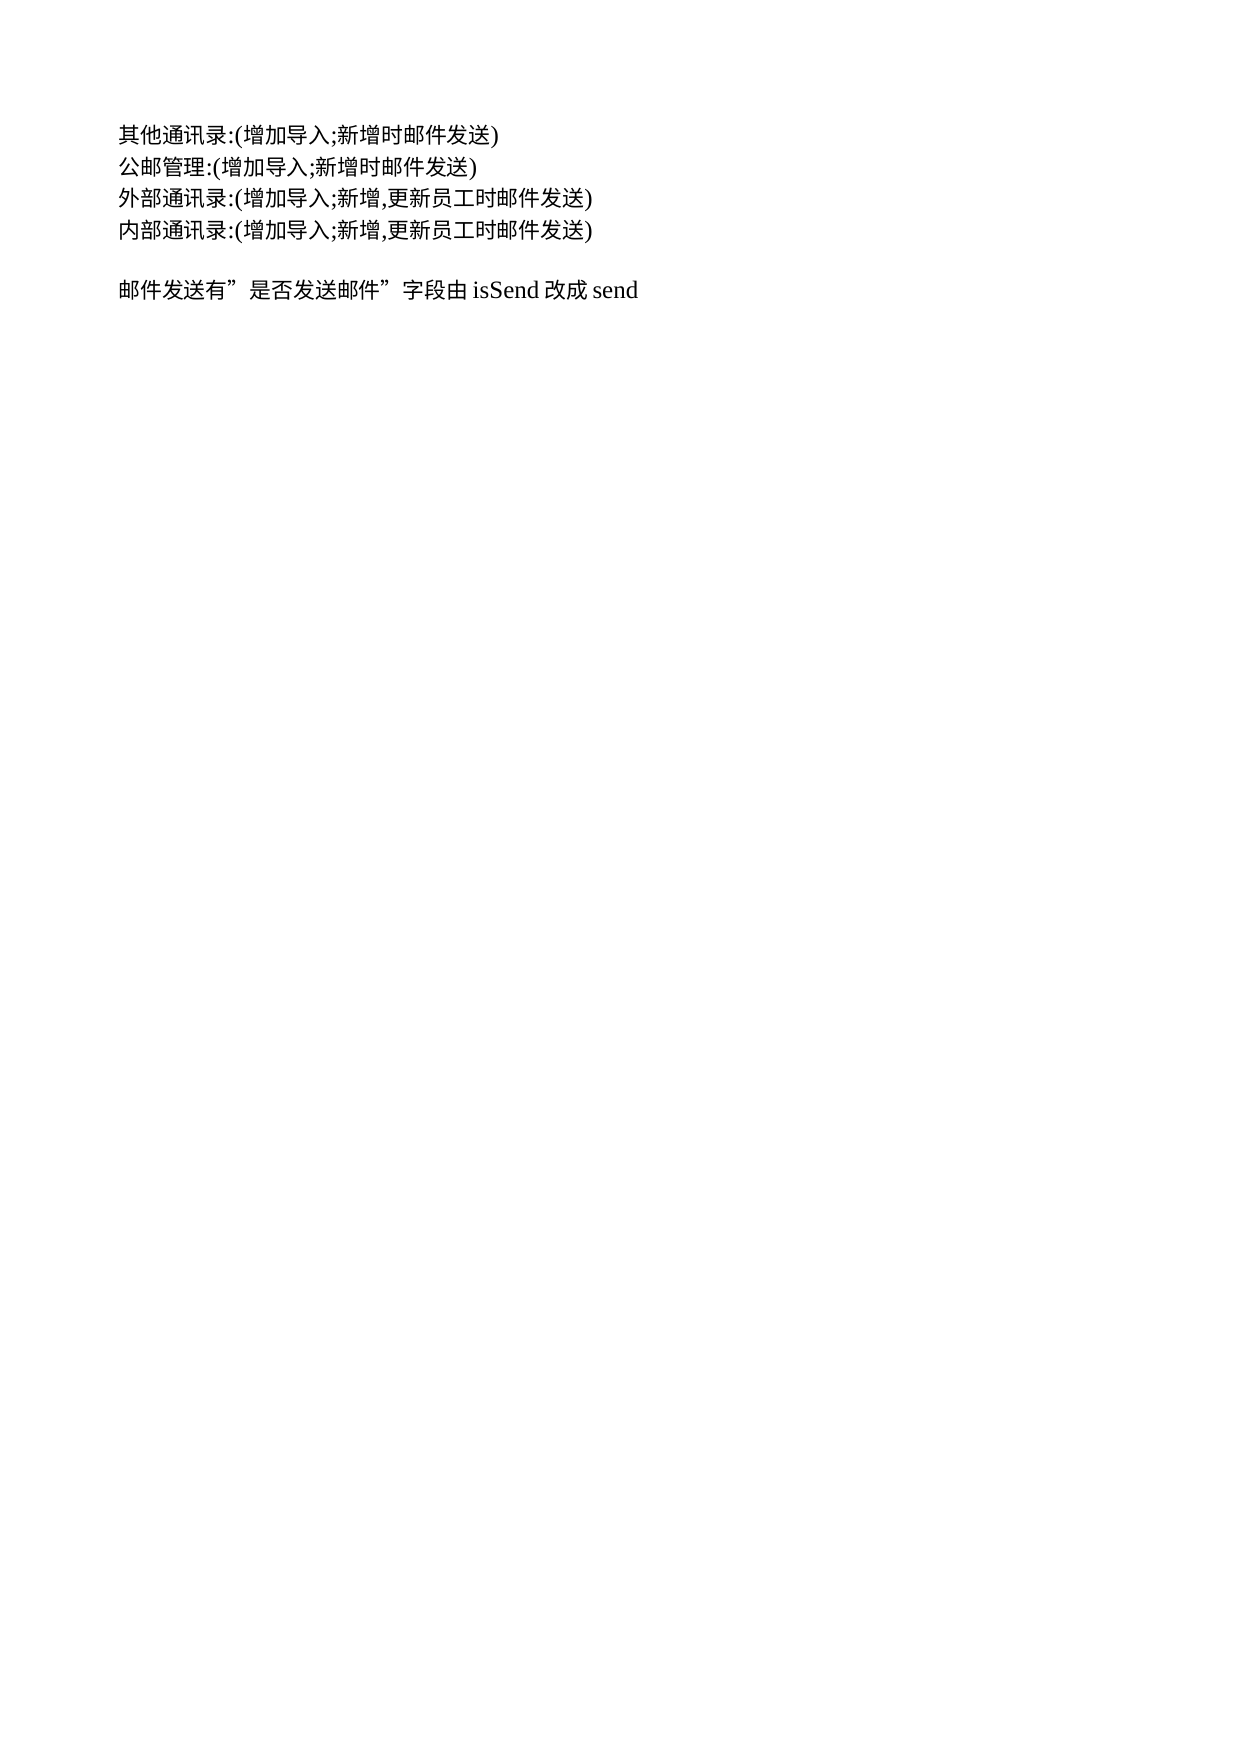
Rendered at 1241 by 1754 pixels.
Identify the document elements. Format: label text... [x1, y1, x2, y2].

text 内部通讯录:(增加导入;新增,更新员工时邮件发送) [118, 213, 1122, 245]
text 其他通讯录:(增加导入;新增时邮件发送) [118, 118, 1122, 150]
text 外部通讯录:(增加导入;新增,更新员工时邮件发送) [118, 181, 1122, 213]
text 公邮管理:(增加导入;新增时邮件发送) [118, 150, 1122, 181]
text 邮件发送有”是否发送邮件”字段由isSend改成send [118, 273, 1122, 305]
